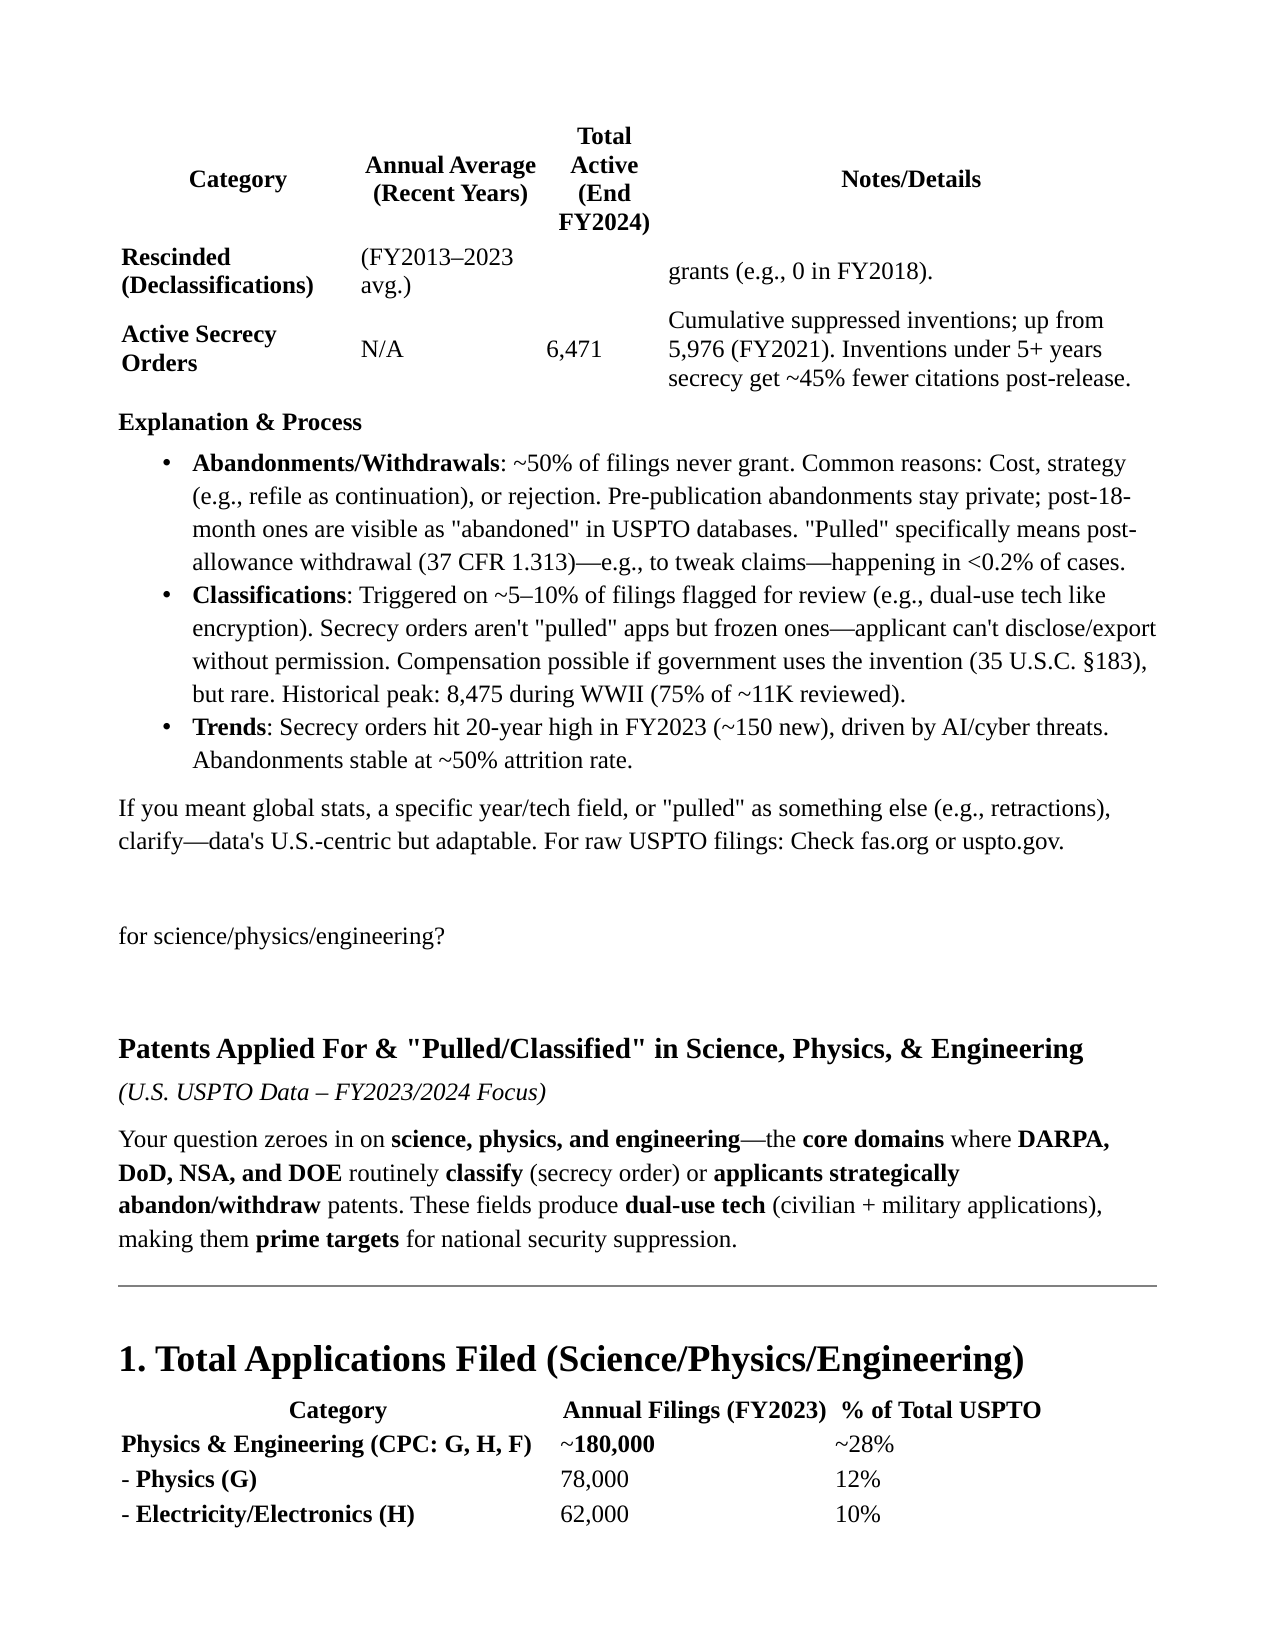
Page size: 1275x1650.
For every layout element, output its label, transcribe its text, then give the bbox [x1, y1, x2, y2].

table_cell ~28% [832, 1427, 1049, 1461]
table_cell (FY2013–2023 avg.) [358, 239, 543, 302]
text (U.S. USPTO Data – FY2023/2024 Focus) [118, 1077, 1157, 1106]
list Classifications: Triggered on ~5–10% of filings flagged for review (e.g., dual-use tech like encryption). Secrecy orders aren't "pulled" apps but frozen ones—applicant can't disclose/export without permission. Compensation possible if government uses the invention (35 U.S.C. §183), but rare. Historical peak: 8,475 during WWII (75% of ~11K reviewed). [162, 580, 1157, 708]
text If you meant global stats, a specific year/tech field, or "pulled" as something else (e.g., retractions), clarify—data's U.S.-centric but adaptable. For raw USPTO filings: Check fas.org or uspto.gov. [118, 793, 1157, 855]
table_cell N/A [358, 302, 543, 394]
table_header Category [118, 1392, 557, 1427]
subtitle Explanation & Process [118, 407, 1157, 436]
text Your question zeroes in on science, physics, and engineering—the core domains where DARPA, DoD, NSA, and DOE routinely classify (secrecy order) or applicants strategically abandon/withdraw patents. These fields produce dual-use tech (civilian + military applications), making them prime targets for national security suppression. [118, 1124, 1157, 1252]
list Trends: Secrecy orders hit 20-year high in FY2023 (~150 new), driven by AI/cyber threats. Abandonments stable at ~50% attrition rate. [162, 712, 1157, 774]
list Abandonments/Withdrawals: ~50% of filings never grant. Common reasons: Cost, strategy (e.g., refile as continuation), or rejection. Pre-publication abandonments stay private; post-18-month ones are visible as "abandoned" in USPTO databases. "Pulled" specifically means post-allowance withdrawal (37 CFR 1.313)—e.g., to tweak claims—happening in <0.2% of cases. [162, 448, 1157, 576]
table_cell - Electricity/Electronics (H) [118, 1496, 557, 1530]
table_cell 6,471 [543, 302, 665, 394]
table_header Total Active (End FY2024) [543, 118, 665, 239]
table_cell 12% [832, 1461, 1049, 1496]
table_cell 10% [832, 1496, 1049, 1530]
table_header Category [118, 118, 358, 239]
table_header Annual Average (Recent Years) [358, 118, 543, 239]
table_cell 62,000 [557, 1496, 832, 1530]
table_cell [543, 239, 665, 302]
table_cell Active Secrecy Orders [118, 302, 358, 394]
table_cell ~180,000 [557, 1427, 832, 1461]
subtitle Patents Applied For & "Pulled/Classified" in Science, Physics, & Engineering [118, 1031, 1157, 1064]
table_cell Cumulative suppressed inventions; up from 5,976 (FY2021). Inventions under 5+ years secrecy get ~45% fewer citations post-release. [665, 302, 1157, 394]
table_cell grants (e.g., 0 in FY2018). [665, 239, 1157, 302]
table_cell - Physics (G) [118, 1461, 557, 1496]
subtitle 1. Total Applications Filed (Science/Physics/Engineering) [118, 1336, 1157, 1379]
table_header Notes/Details [665, 118, 1157, 239]
table_header Annual Filings (FY2023) [557, 1392, 832, 1427]
table_header % of Total USPTO [832, 1392, 1049, 1427]
table_cell Rescinded (Declassifications) [118, 239, 358, 302]
table_cell 78,000 [557, 1461, 832, 1496]
table_cell Physics & Engineering (CPC: G, H, F) [118, 1427, 557, 1461]
text for science/physics/engineering? [118, 921, 1157, 950]
